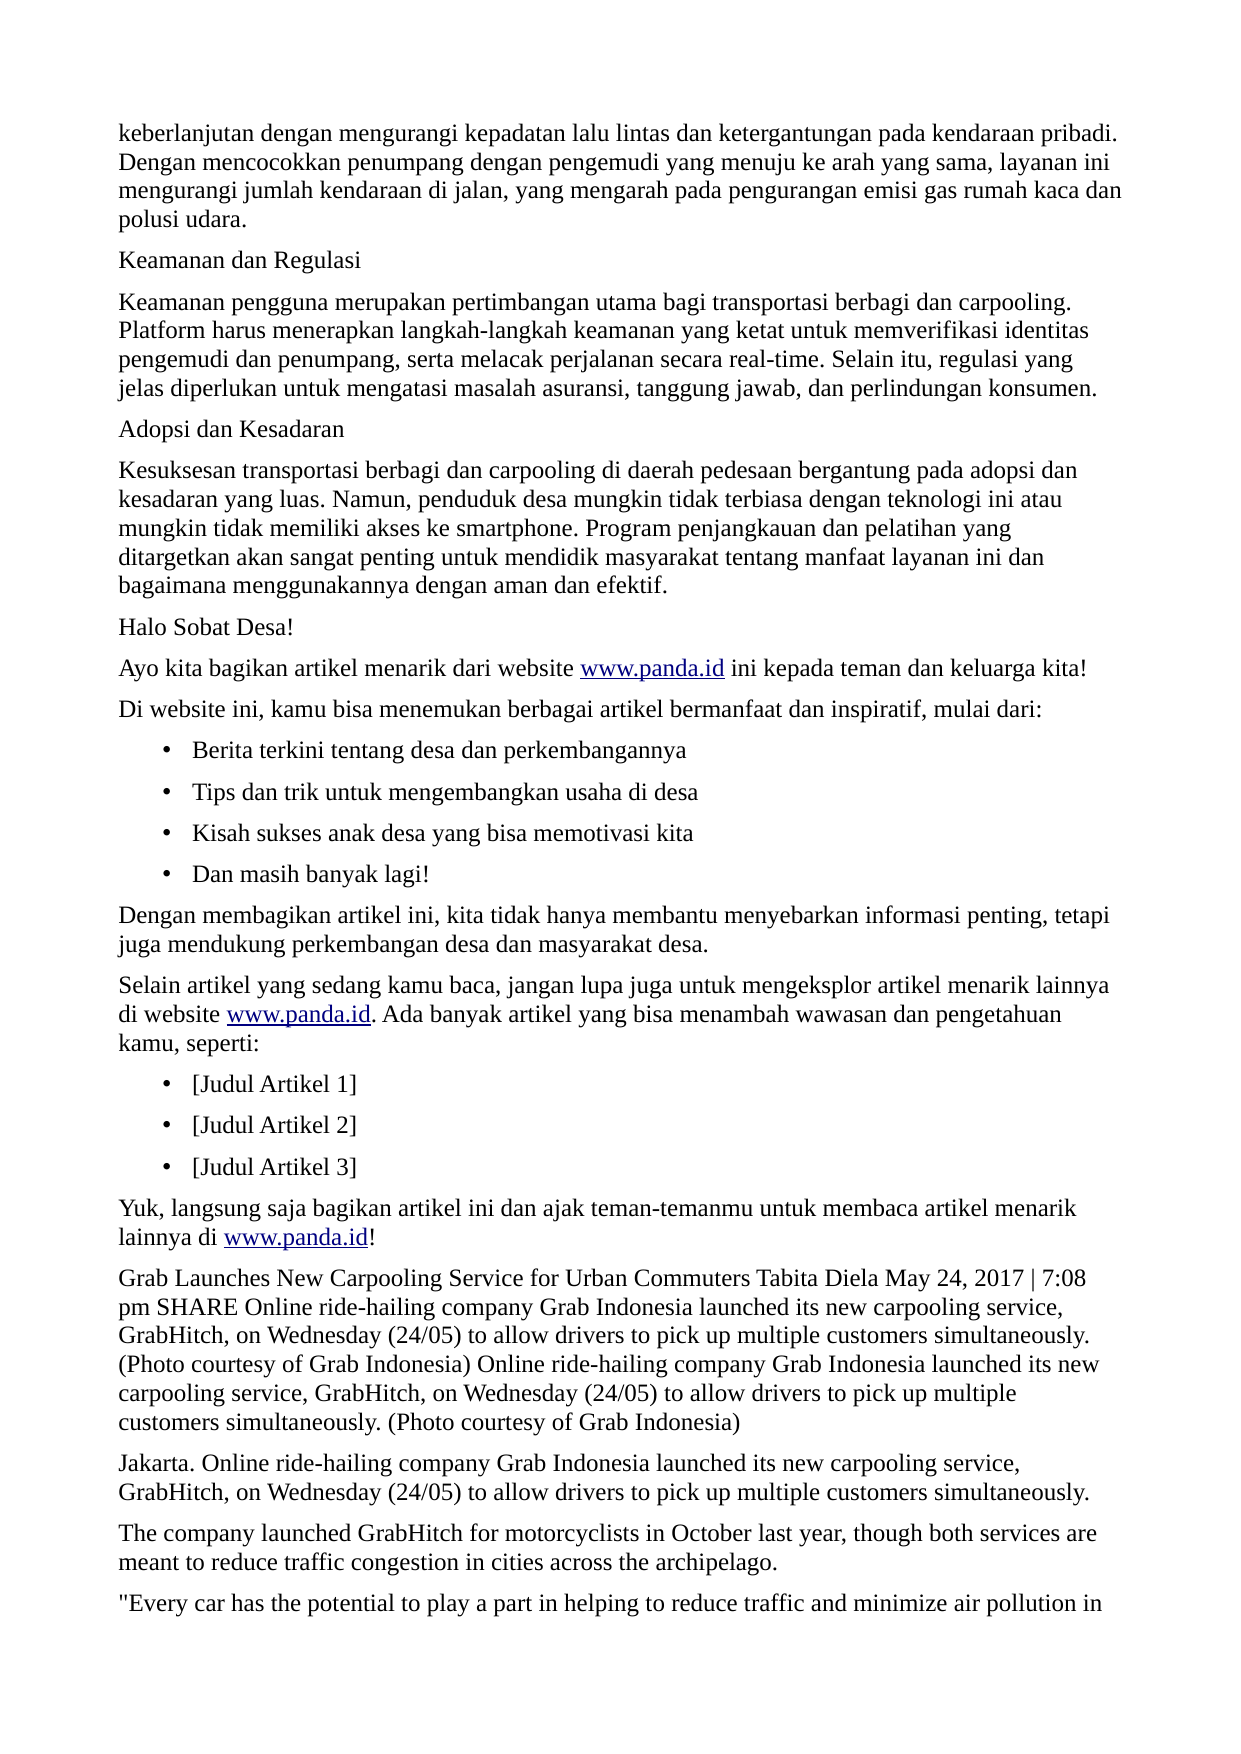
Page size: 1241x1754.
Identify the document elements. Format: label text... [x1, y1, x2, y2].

text Yuk, langsung saja bagikan artikel ini dan ajak teman-temanmu untuk membaca artikel menarik lainnya di www.panda.id! [118, 1193, 1122, 1251]
text The company launched GrabHitch for motorcyclists in October last year, though both services are meant to reduce traffic congestion in cities across the archipelago. [118, 1518, 1122, 1576]
list [Judul Artikel 2] [162, 1111, 1122, 1139]
text keberlanjutan dengan mengurangi kepadatan lalu lintas dan ketergantungan pada kendaraan pribadi. Dengan mencocokkan penumpang dengan pengemudi yang menuju ke arah yang sama, layanan ini mengurangi jumlah kendaraan di jalan, yang mengarah pada pengurangan emisi gas rumah kaca dan polusi udara. [118, 118, 1122, 233]
text "Every car has the potential to play a part in helping to reduce traffic and minimize air pollution in [118, 1588, 1122, 1617]
list Dan masih banyak lagi! [162, 859, 1122, 888]
text Kesuksesan transportasi berbagi dan carpooling di daerah pedesaan bergantung pada adopsi dan kesadaran yang luas. Namun, penduduk desa mungkin tidak terbiasa dengan teknologi ini atau mungkin tidak memiliki akses ke smartphone. Program penjangkauan dan pelatihan yang ditargetkan akan sangat penting untuk mendidik masyarakat tentang manfaat layanan ini dan bagaimana menggunakannya dengan aman dan efektif. [118, 456, 1122, 599]
text Jakarta. Online ride-hailing company Grab Indonesia launched its new carpooling service, GrabHitch, on Wednesday (24/05) to allow drivers to pick up multiple customers simultaneously. [118, 1448, 1122, 1506]
text Di website ini, kamu bisa menemukan berbagai artikel bermanfaat dan inspiratif, mulai dari: [118, 694, 1122, 723]
text Ayo kita bagikan artikel menarik dari website www.panda.id ini kepada teman dan keluarga kita! [118, 653, 1122, 682]
text Keamanan dan Regulasi [118, 246, 1122, 274]
list Berita terkini tentang desa dan perkembangannya [162, 736, 1122, 764]
list Tips dan trik untuk mengembangkan usaha di desa [162, 777, 1122, 806]
text Halo Sobat Desa! [118, 612, 1122, 641]
list Kisah sukses anak desa yang bisa memotivasi kita [162, 818, 1122, 847]
text Selain artikel yang sedang kamu baca, jangan lupa juga untuk mengeksplor artikel menarik lainnya di website www.panda.id. Ada banyak artikel yang bisa menambah wawasan dan pengetahuan kamu, seperti: [118, 971, 1122, 1057]
list [Judul Artikel 1] [162, 1069, 1122, 1098]
text Grab Launches New Carpooling Service for Urban Commuters Tabita Diela May 24, 2017 | 7:08 pm SHARE Online ride-hailing company Grab Indonesia launched its new carpooling service, GrabHitch, on Wednesday (24/05) to allow drivers to pick up multiple customers simultaneously. (Photo courtesy of Grab Indonesia) Online ride-hailing company Grab Indonesia launched its new carpooling service, GrabHitch, on Wednesday (24/05) to allow drivers to pick up multiple customers simultaneously. (Photo courtesy of Grab Indonesia) [118, 1263, 1122, 1436]
text Dengan membagikan artikel ini, kita tidak hanya membantu menyebarkan informasi penting, tetapi juga mendukung perkembangan desa dan masyarakat desa. [118, 901, 1122, 958]
text Keamanan pengguna merupakan pertimbangan utama bagi transportasi berbagi dan carpooling. Platform harus menerapkan langkah-langkah keamanan yang ketat untuk memverifikasi identitas pengemudi dan penumpang, serta melacak perjalanan secara real-time. Selain itu, regulasi yang jelas diperlukan untuk mengatasi masalah asuransi, tanggung jawab, dan perlindungan konsumen. [118, 287, 1122, 402]
text Adopsi dan Kesadaran [118, 414, 1122, 443]
list [Judul Artikel 3] [162, 1152, 1122, 1181]
